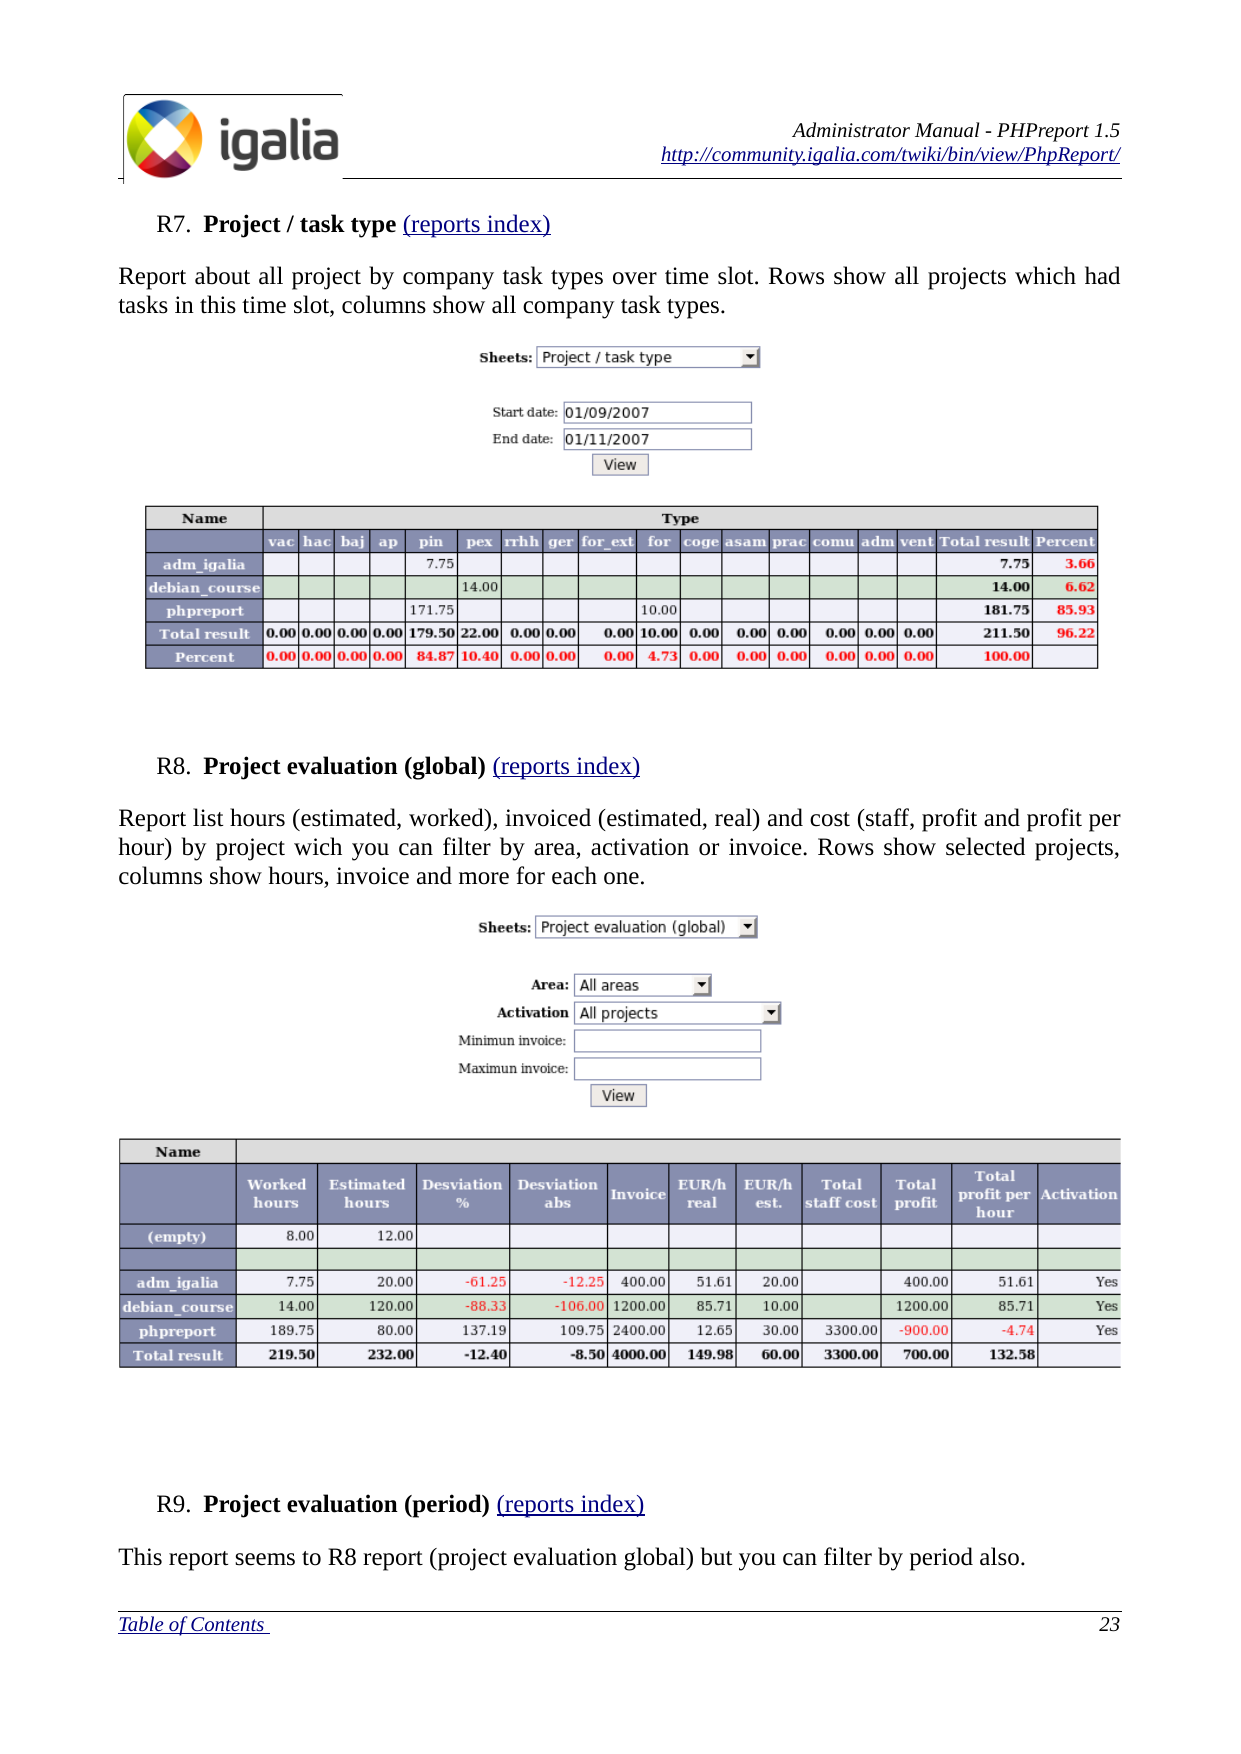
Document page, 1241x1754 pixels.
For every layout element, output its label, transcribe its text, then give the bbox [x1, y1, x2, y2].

text This report seems to R8 report (project evaluation global) but you can filter by period also. [118, 1542, 1122, 1570]
text Report list hours (estimated, worked), invoiced (estimated, real) and cost (staff, profit and profit per hour) by project wich you can filter by area, activation or invoice. Rows show selected projects, columns show hours, invoice and more for each one. [118, 803, 1122, 889]
list Project evaluation (period) (reports index) [156, 1489, 1122, 1518]
list Project evaluation (global) (reports index) [156, 751, 1122, 780]
picture [123, 94, 343, 184]
picture [131, 330, 1109, 699]
picture [119, 901, 1121, 1437]
text Report about all project by company task types over time slot. Rows show all projects which had tasks in this time slot, columns show all company task types. [118, 261, 1122, 318]
list Project / task type (reports index) [156, 209, 1122, 237]
